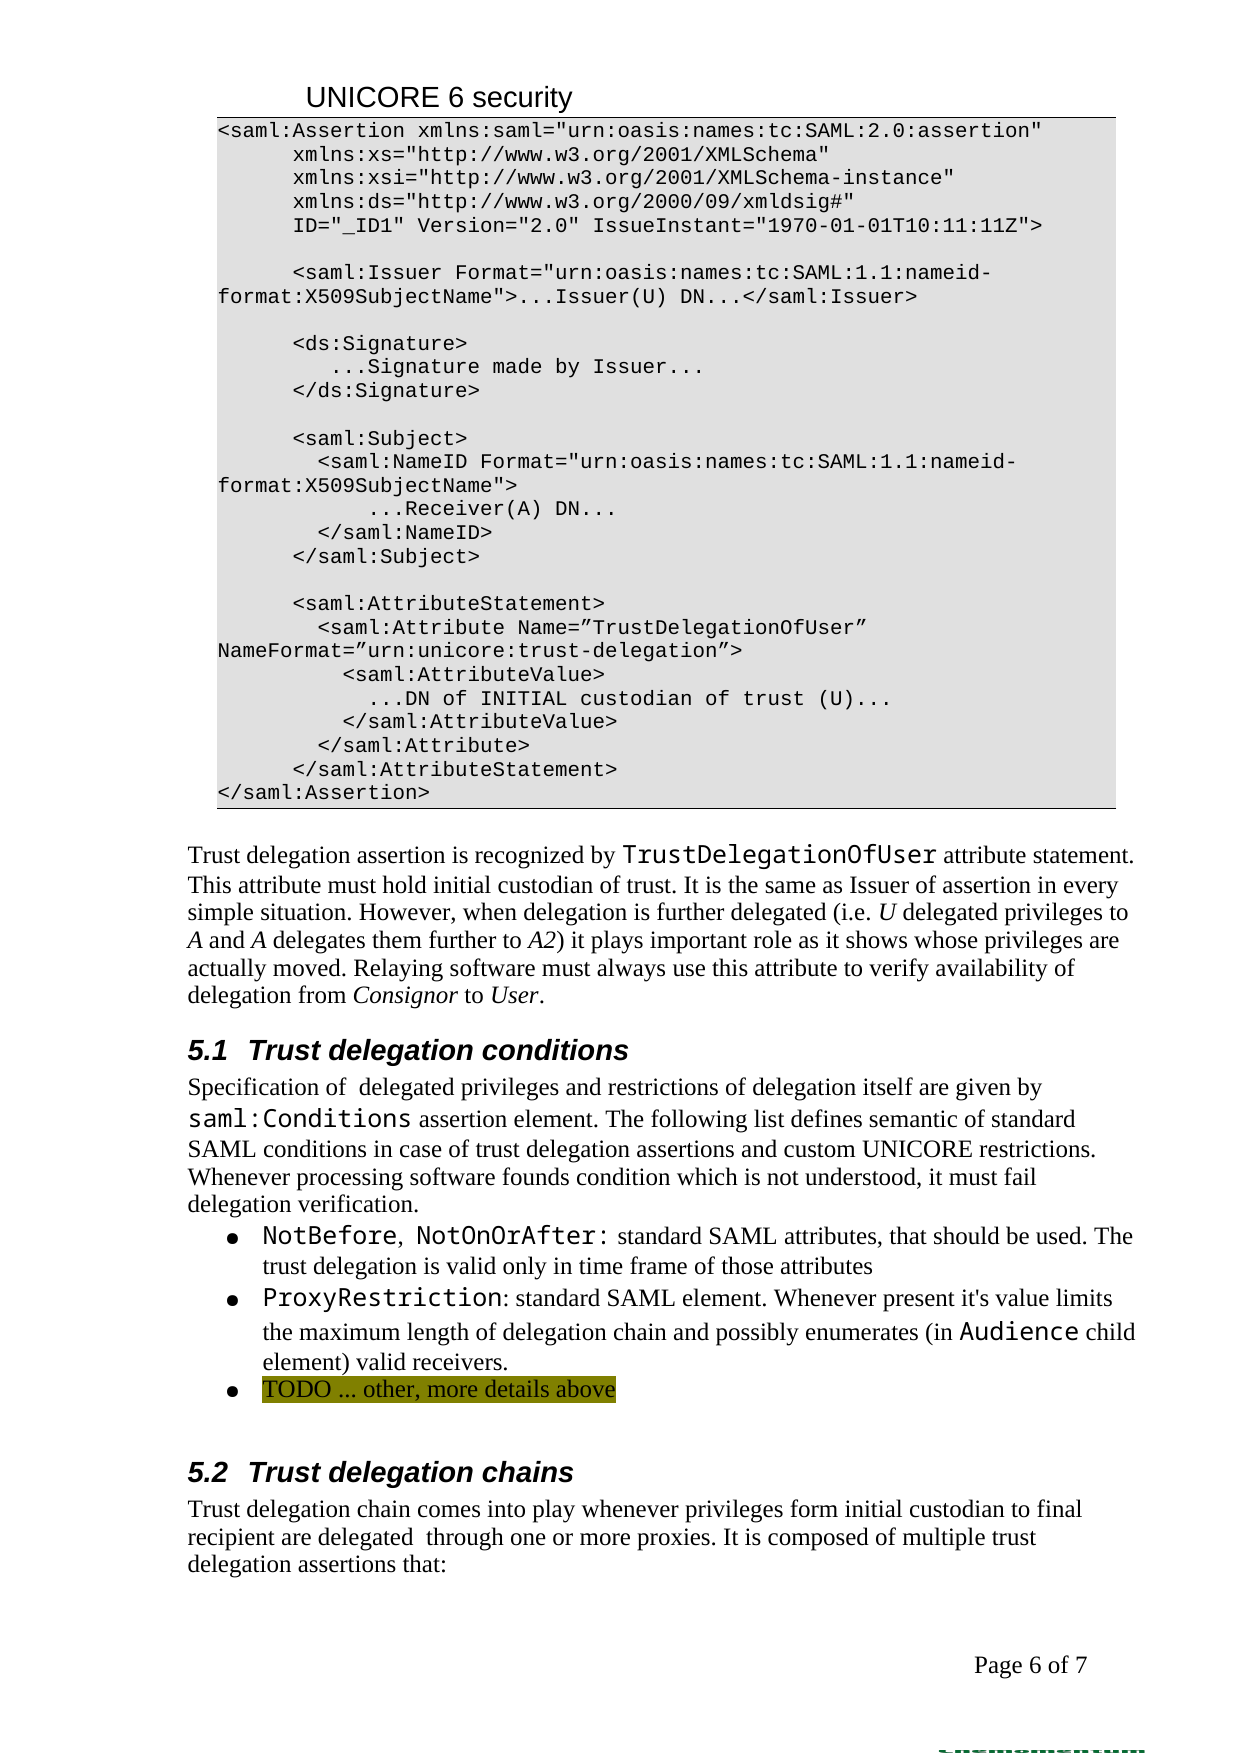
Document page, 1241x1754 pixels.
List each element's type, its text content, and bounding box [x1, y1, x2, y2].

text </saml:NameID> [217, 519, 1116, 543]
text </saml:Assertion> [217, 779, 1116, 808]
text xmlns:xs="http://www.w3.org/2001/XMLSchema" [217, 141, 1116, 164]
text Specification of delegated privileges and restrictions of delegation itself are given by saml:Conditions assertion element. The following list defines semantic of standard SAML conditions in case of trust delegation assertions and custom UNICORE restrictions. Whenever processing software founds condition which is not understood, it must fail delegation verification. [187, 1073, 1146, 1218]
text <saml:Assertion xmlns:saml="urn:oasis:names:tc:SAML:2.0:assertion" [217, 118, 1116, 141]
text </ds:Signature> [217, 377, 1116, 401]
text ...DN of INITIAL custodian of trust (U)... [217, 684, 1116, 708]
text Trust delegation chain comes into play whenever privileges form initial custodian to final recipient are delegated through one or more proxies. It is composed of multiple trust delegation assertions that: [187, 1495, 1146, 1578]
subtitle Trust delegation chains [187, 1456, 1146, 1489]
text </saml:AttributeStatement> [217, 755, 1116, 779]
text <saml:Attribute Name=”TrustDelegationOfUser” NameFormat=”urn:unicore:trust-delegation”> [217, 613, 1116, 661]
subtitle Trust delegation conditions [187, 1034, 1146, 1067]
list TODO ... other, more details above [225, 1376, 1146, 1403]
text <saml:NameID Format="urn:oasis:names:tc:SAML:1.1:nameid-format:X509SubjectName"> [217, 448, 1116, 495]
text <saml:AttributeValue> [217, 661, 1116, 684]
text <saml:Issuer Format="urn:oasis:names:tc:SAML:1.1:nameid-format:X509SubjectName">...Issuer(U) DN...</saml:Issuer> [217, 259, 1116, 306]
text ...Receiver(A) DN... [217, 495, 1116, 519]
text ID="_ID1" Version="2.0" IssueInstant="1970-01-01T10:11:11Z"> [217, 212, 1116, 235]
text <saml:AttributeStatement> [217, 590, 1116, 613]
text Trust delegation assertion is recognized by TrustDelegationOfUser attribute statement. This attribute must hold initial custodian of trust. It is the same as Issuer of assertion in every simple situation. However, when delegation is further delegated (i.e. U delegated privileges to A and A delegates them further to A2) it plays important role as it shows whose privileges are actually moved. Relaying software must always use this attribute to verify availability of delegation from Consignor to User. [187, 837, 1146, 1009]
text ...Signature made by Issuer... [217, 353, 1116, 377]
text xmlns:xsi="http://www.w3.org/2001/XMLSchema-instance" [217, 164, 1116, 188]
text </saml:Attribute> [217, 732, 1116, 755]
list NotBefore, NotOnOrAfter: standard SAML attributes, that should be used. The trust delegation is valid only in time frame of those attributes [225, 1218, 1146, 1280]
list ProxyRestriction: standard SAML element. Whenever present it's value limits the maximum length of delegation chain and possibly enumerates (in Audience child element) valid receivers. [225, 1280, 1146, 1376]
text <saml:Subject> [217, 424, 1116, 448]
text </saml:AttributeValue> [217, 708, 1116, 732]
text </saml:Subject> [217, 543, 1116, 566]
text xmlns:ds="http://www.w3.org/2000/09/xmldsig#" [217, 188, 1116, 212]
text <ds:Signature> [217, 330, 1116, 353]
